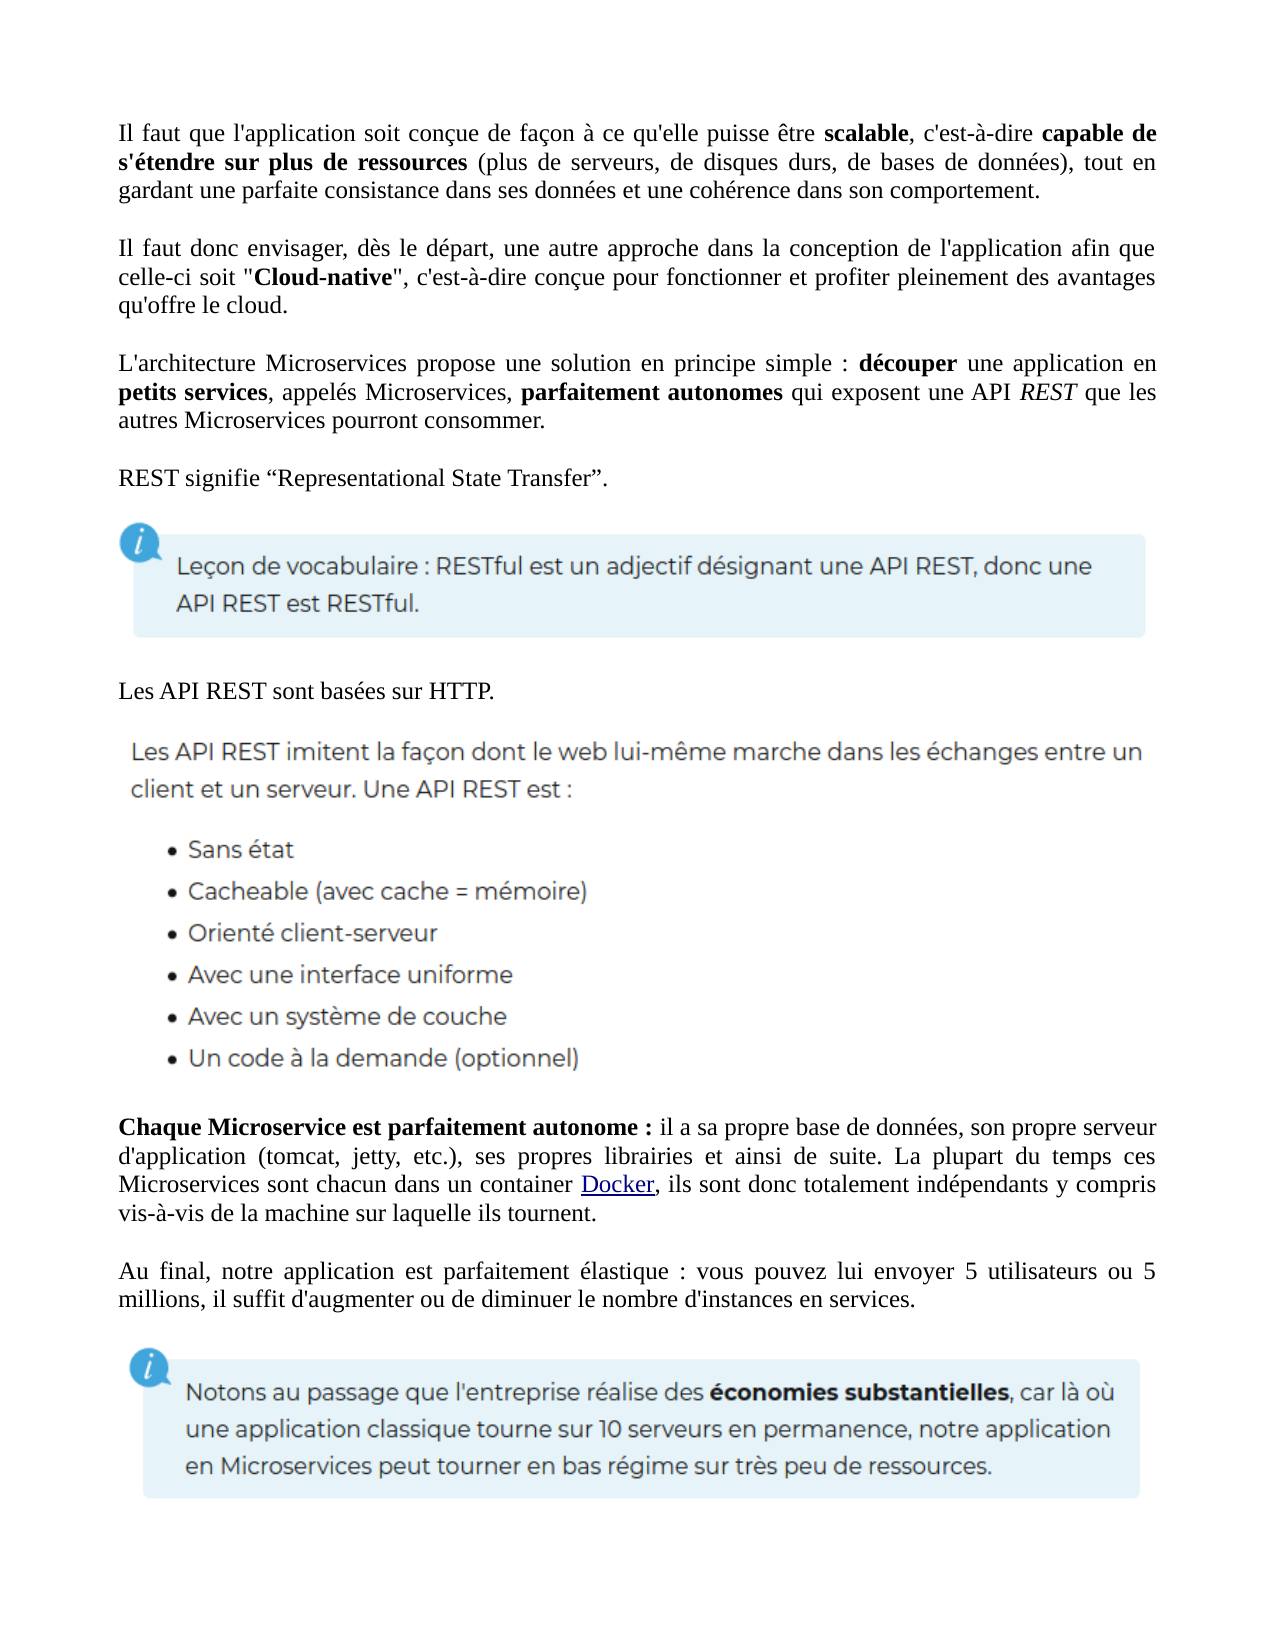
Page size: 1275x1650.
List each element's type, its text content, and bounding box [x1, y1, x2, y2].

text Les API REST sont basées sur HTTP. [118, 676, 1157, 705]
picture [118, 733, 1157, 1084]
text L'architecture Microservices propose une solution en principe simple : découper une application en petits services, appelés Microservices, parfaitement autonomes qui exposent une API REST que les autres Microservices pourront consommer. [118, 348, 1157, 434]
text Chaque Microservice est parfaitement autonome : il a sa propre base de données, son propre serveur d'application (tomcat, jetty, etc.), ses propres librairies et ainsi de suite. La plupart du temps ces Microservices sont chacun dans un container Docker, ils sont donc totalement indépendants y compris vis-à-vis de la machine sur laquelle ils tournent. [118, 1112, 1157, 1227]
text Il faut donc envisager, dès le départ, une autre approche dans la conception de l'application afin que celle-ci soit "Cloud-native", c'est-à-dire conçue pour fonctionner et profiter pleinement des avantages qu'offre le cloud. [118, 233, 1157, 319]
text Il faut que l'application soit conçue de façon à ce qu'elle puisse être scalable, c'est-à-dire capable de s'étendre sur plus de ressources (plus de serveurs, de disques durs, de bases de données), tout en gardant une parfaite consistance dans ses données et une cohérence dans son comportement. [118, 118, 1157, 204]
text Au final, notre application est parfaitement élastique : vous pouvez lui envoyer 5 utilisateurs ou 5 millions, il suffit d'augmenter ou de diminuer le nombre d'instances en services. [118, 1256, 1157, 1313]
text REST signifie “Representational State Transfer”. [118, 463, 1157, 492]
picture [118, 520, 1157, 648]
picture [118, 1342, 1157, 1507]
